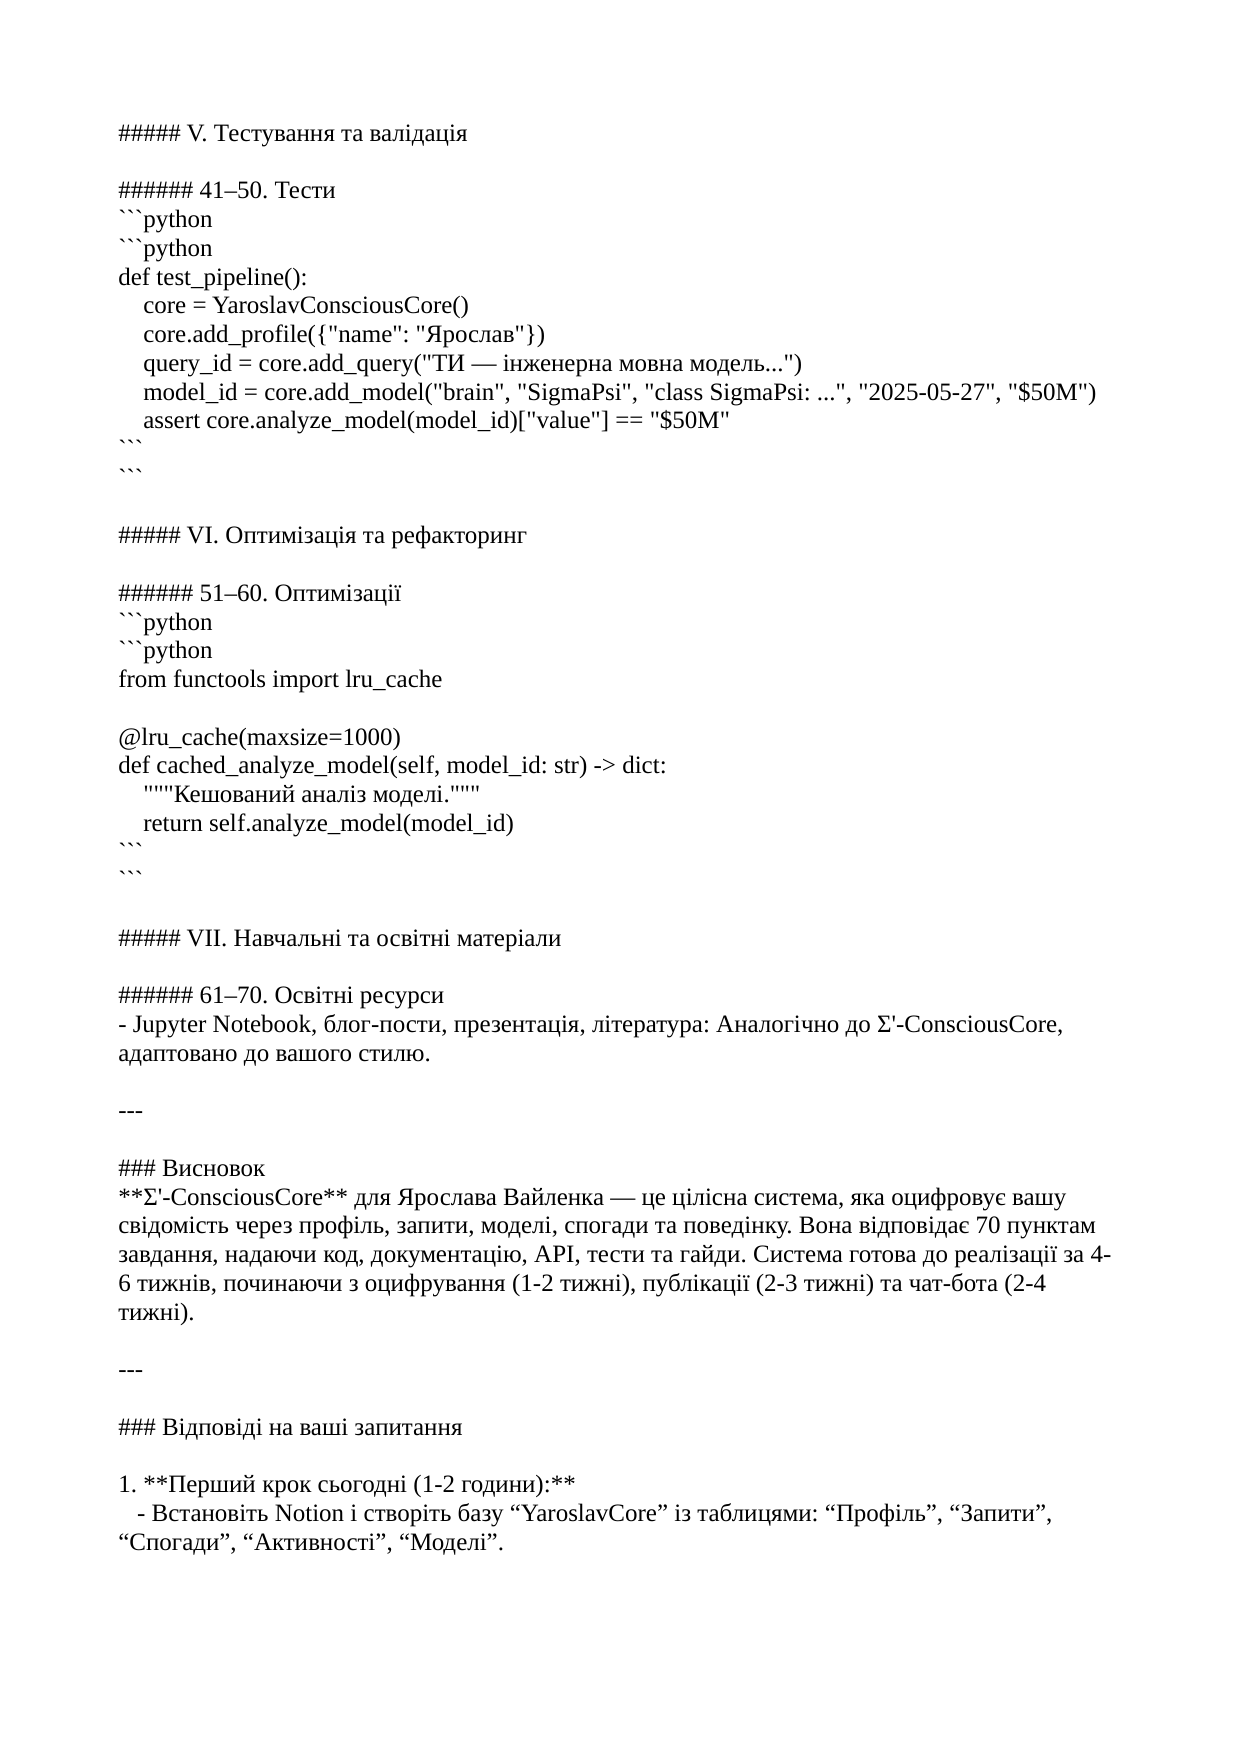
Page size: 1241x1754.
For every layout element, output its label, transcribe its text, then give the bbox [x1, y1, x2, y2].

text """Кешований аналіз моделі.""" [118, 779, 1122, 808]
text ```python [118, 204, 1122, 233]
text core = YaroslavConsciousCore() [118, 291, 1122, 319]
text def test_pipeline(): [118, 262, 1122, 291]
text query_id = core.add_query("ТИ — інженерна мовна модель...") [118, 348, 1122, 377]
text core.add_profile({"name": "Ярослав"}) [118, 319, 1122, 348]
text ```python [118, 607, 1122, 636]
text --- [118, 1354, 1122, 1383]
text ##### VII. Навчальні та освітні матеріали [118, 923, 1122, 952]
text ``` [118, 463, 1122, 492]
text ### Відповіді на ваші запитання [118, 1412, 1122, 1441]
text ###### 41–50. Тести [118, 176, 1122, 204]
text - Jupyter Notebook, блог-пости, презентація, література: Аналогічно до Σ'-ConsciousCore, адаптовано до вашого стилю. [118, 1009, 1122, 1067]
text @lru_cache(maxsize=1000) [118, 722, 1122, 751]
text 1. **Перший крок сьогодні (1-2 години):** [118, 1469, 1122, 1498]
text ```python [118, 636, 1122, 664]
text ### Висновок [118, 1153, 1122, 1182]
text from functools import lru_cache [118, 664, 1122, 693]
text ``` [118, 866, 1122, 894]
text ##### V. Тестування та валідація [118, 118, 1122, 147]
text ###### 51–60. Оптимізації [118, 578, 1122, 607]
text ```python [118, 233, 1122, 262]
text return self.analyze_model(model_id) [118, 808, 1122, 837]
text model_id = core.add_model("brain", "SigmaPsi", "class SigmaPsi: ...", "2025-05-27", "$50M") [118, 377, 1122, 406]
text ``` [118, 837, 1122, 866]
text assert core.analyze_model(model_id)["value"] == "$50M" [118, 406, 1122, 434]
text ``` [118, 434, 1122, 463]
text --- [118, 1096, 1122, 1124]
text ###### 61–70. Освітні ресурси [118, 981, 1122, 1009]
text - Встановіть Notion і створіть базу “YaroslavCore” із таблицями: “Профіль”, “Запити”, “Спогади”, “Активності”, “Моделі”. [118, 1498, 1122, 1556]
text def cached_analyze_model(self, model_id: str) -> dict: [118, 751, 1122, 779]
text ##### VI. Оптимізація та рефакторинг [118, 521, 1122, 549]
text **Σ'-ConsciousCore** для Ярослава Вайленка — це цілісна система, яка оцифровує вашу свідомість через профіль, запити, моделі, спогади та поведінку. Вона відповідає 70 пунктам завдання, надаючи код, документацію, API, тести та гайди. Система готова до реалізації за 4-6 тижнів, починаючи з оцифрування (1-2 тижні), публікації (2-3 тижні) та чат-бота (2-4 тижні). [118, 1182, 1122, 1326]
